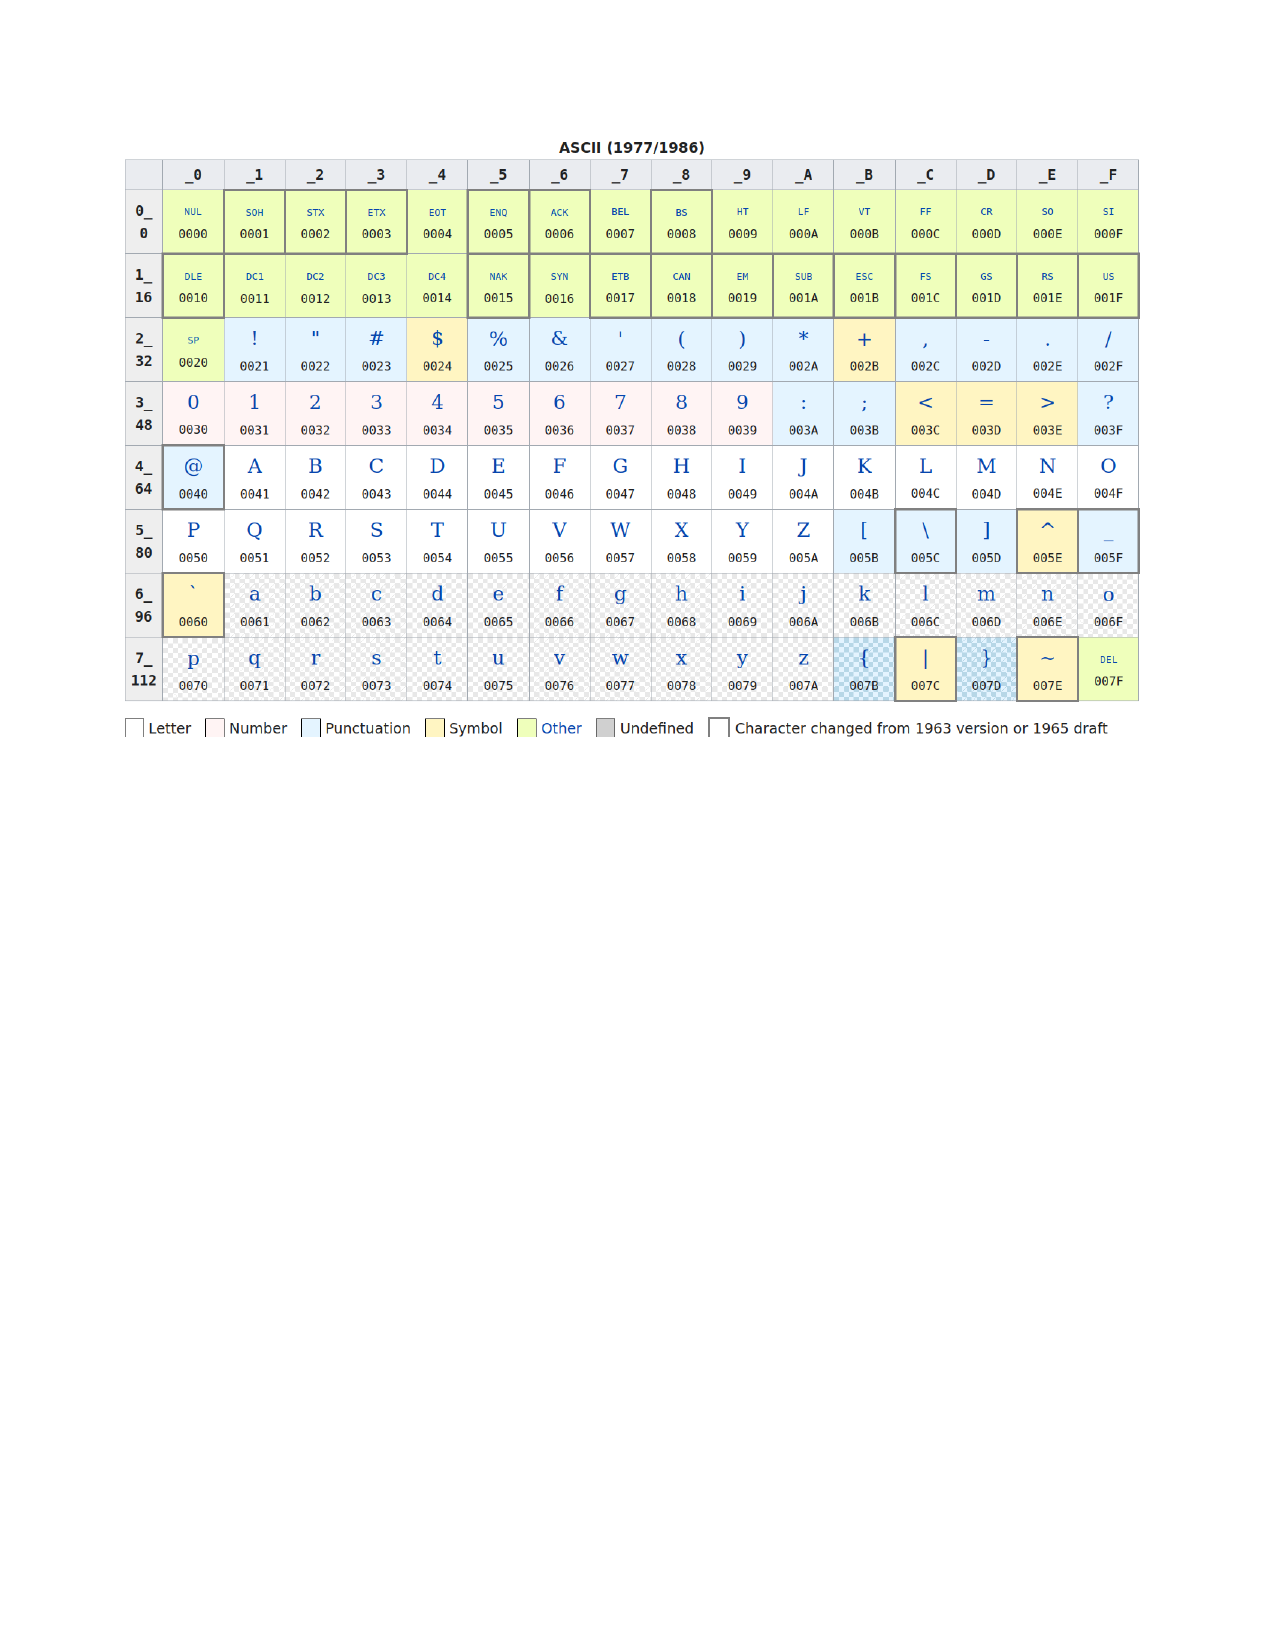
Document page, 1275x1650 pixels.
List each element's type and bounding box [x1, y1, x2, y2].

picture [113, 138, 1153, 737]
